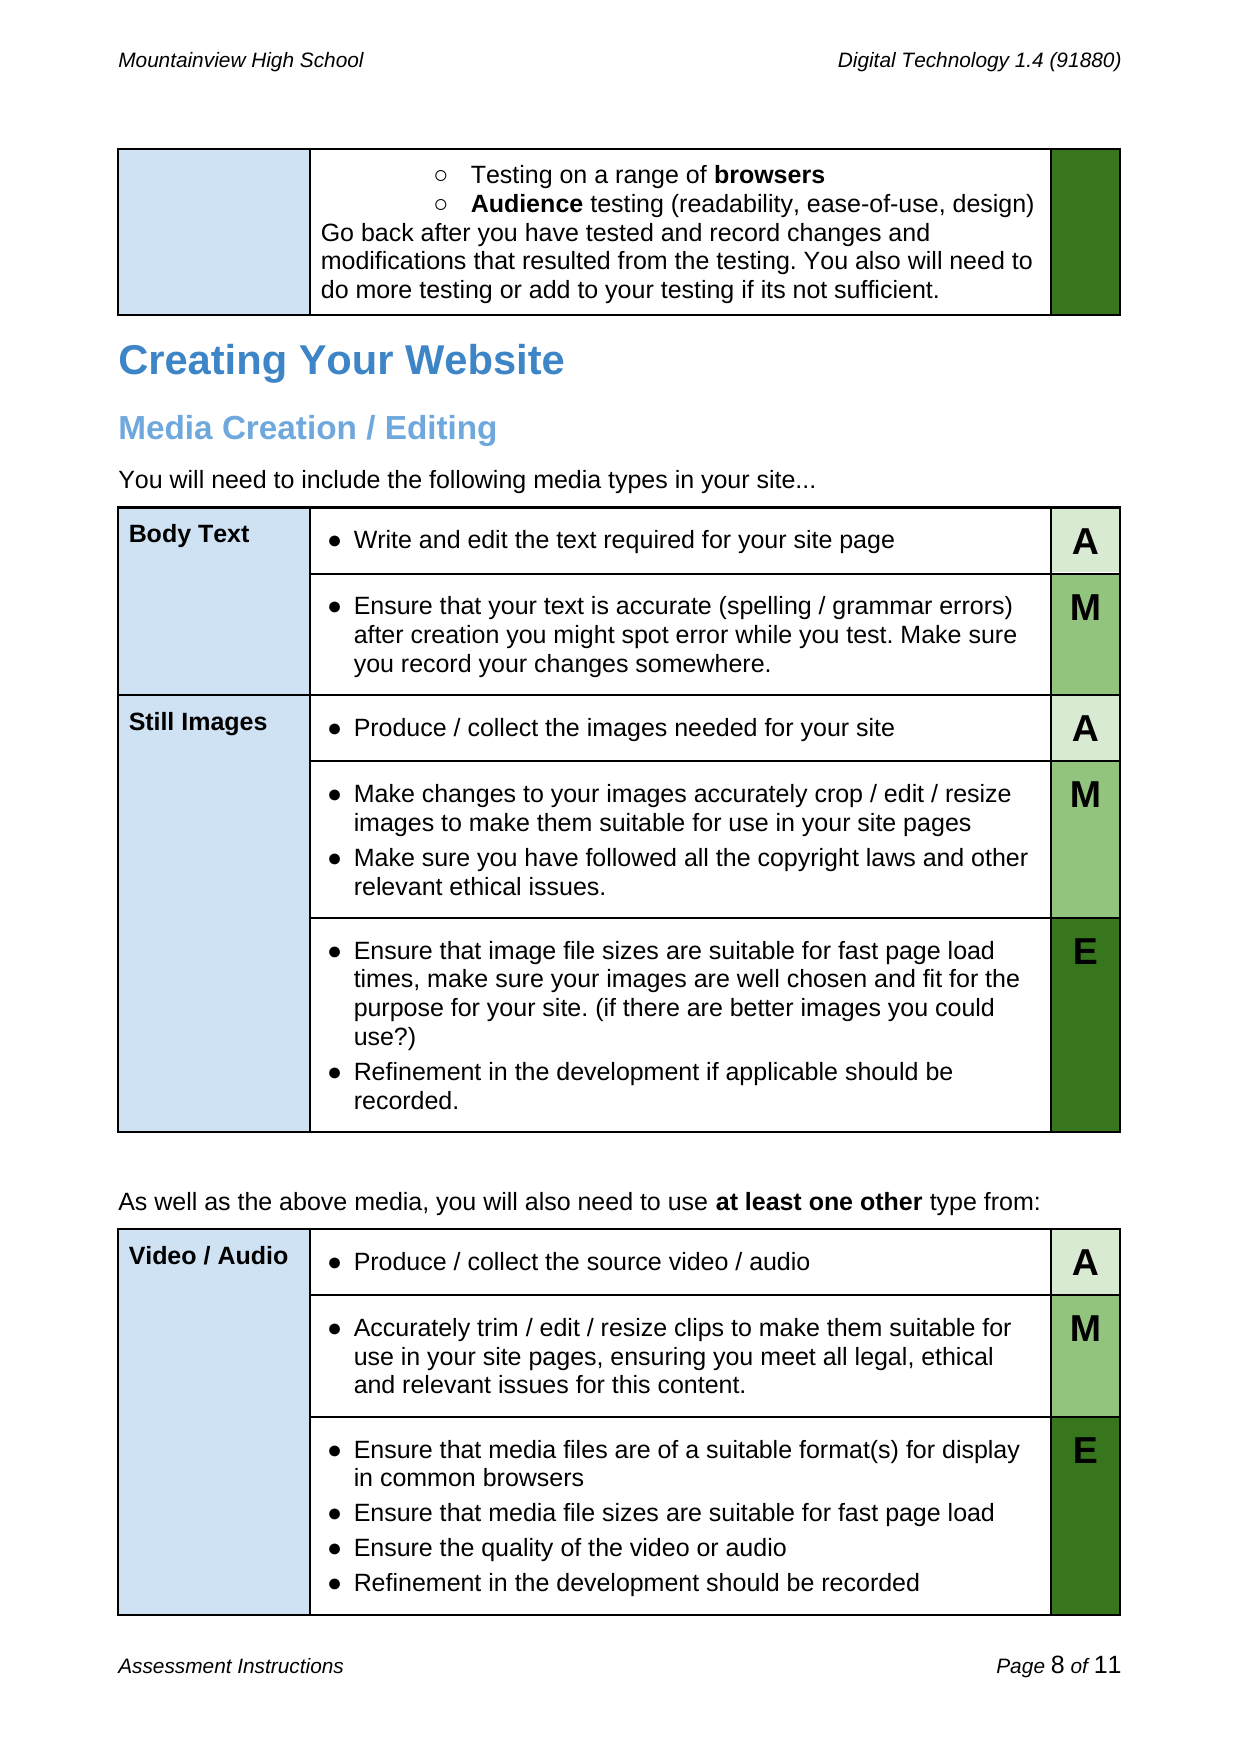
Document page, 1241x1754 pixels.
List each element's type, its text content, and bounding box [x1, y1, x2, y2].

table_header Video / Audio [119, 1230, 309, 1614]
subtitle Media Creation / Editing [118, 408, 1122, 446]
table_cell M [1052, 762, 1119, 917]
table_cell M [1052, 575, 1119, 694]
table_header [1052, 150, 1119, 314]
table_header Write and edit the text required for your site page [311, 509, 1050, 572]
table_cell Ensure that image file sizes are suitable for fast page load times, make sure your images are well chosen and fit for the purpose for your site. (if there are better images you could use?) Refinement in the development if applicable should be recorded. [311, 919, 1050, 1131]
subtitle Creating Your Website [118, 335, 1122, 383]
table_header Produce / collect the source video / audio [311, 1230, 1050, 1294]
table_cell A [1052, 696, 1119, 760]
table_header Body Text [119, 509, 309, 694]
table_cell E [1052, 1418, 1119, 1614]
table_header A [1052, 1230, 1119, 1294]
text As well as the above media, you will also need to use at least one other type from: [118, 1187, 1122, 1216]
table_cell Ensure that media files are of a suitable format(s) for display in common browsers Ensure that media file sizes are suitable for fast page load Ensure the quality of the video or audio Refinement in the development should be recorded [311, 1418, 1050, 1614]
table_header Produce a list of the tests that you plan to do so that you can be sure that your site looks good / works for everyone: Testing all links work Testing media plays (video / audio) Testing on a range of browsers Audience testing (readability, ease-of-use, design) Go back after you have tested and record changes and modifications that resulted from the testing. You also will need to do more testing or add to your testing if its not sufficient. [311, 150, 1050, 314]
table_cell Ensure that your text is accurate (spelling / grammar errors) after creation you might spot error while you test. Make sure you record your changes somewhere. [311, 575, 1050, 694]
table_header [119, 150, 309, 314]
table_cell M [1052, 1296, 1119, 1416]
table_cell E [1052, 919, 1119, 1131]
table_cell Accurately trim / edit / resize clips to make them suitable for use in your site pages, ensuring you meet all legal, ethical and relevant issues for this content. [311, 1296, 1050, 1416]
text You will need to include the following media types in your site... [118, 465, 1122, 494]
table_cell Still Images [119, 696, 309, 1131]
table_header A [1052, 509, 1119, 572]
table_cell Make changes to your images accurately crop / edit / resize images to make them suitable for use in your site pages Make sure you have followed all the copyright laws and other relevant ethical issues. [311, 762, 1050, 917]
table_cell Produce / collect the images needed for your site [311, 696, 1050, 760]
